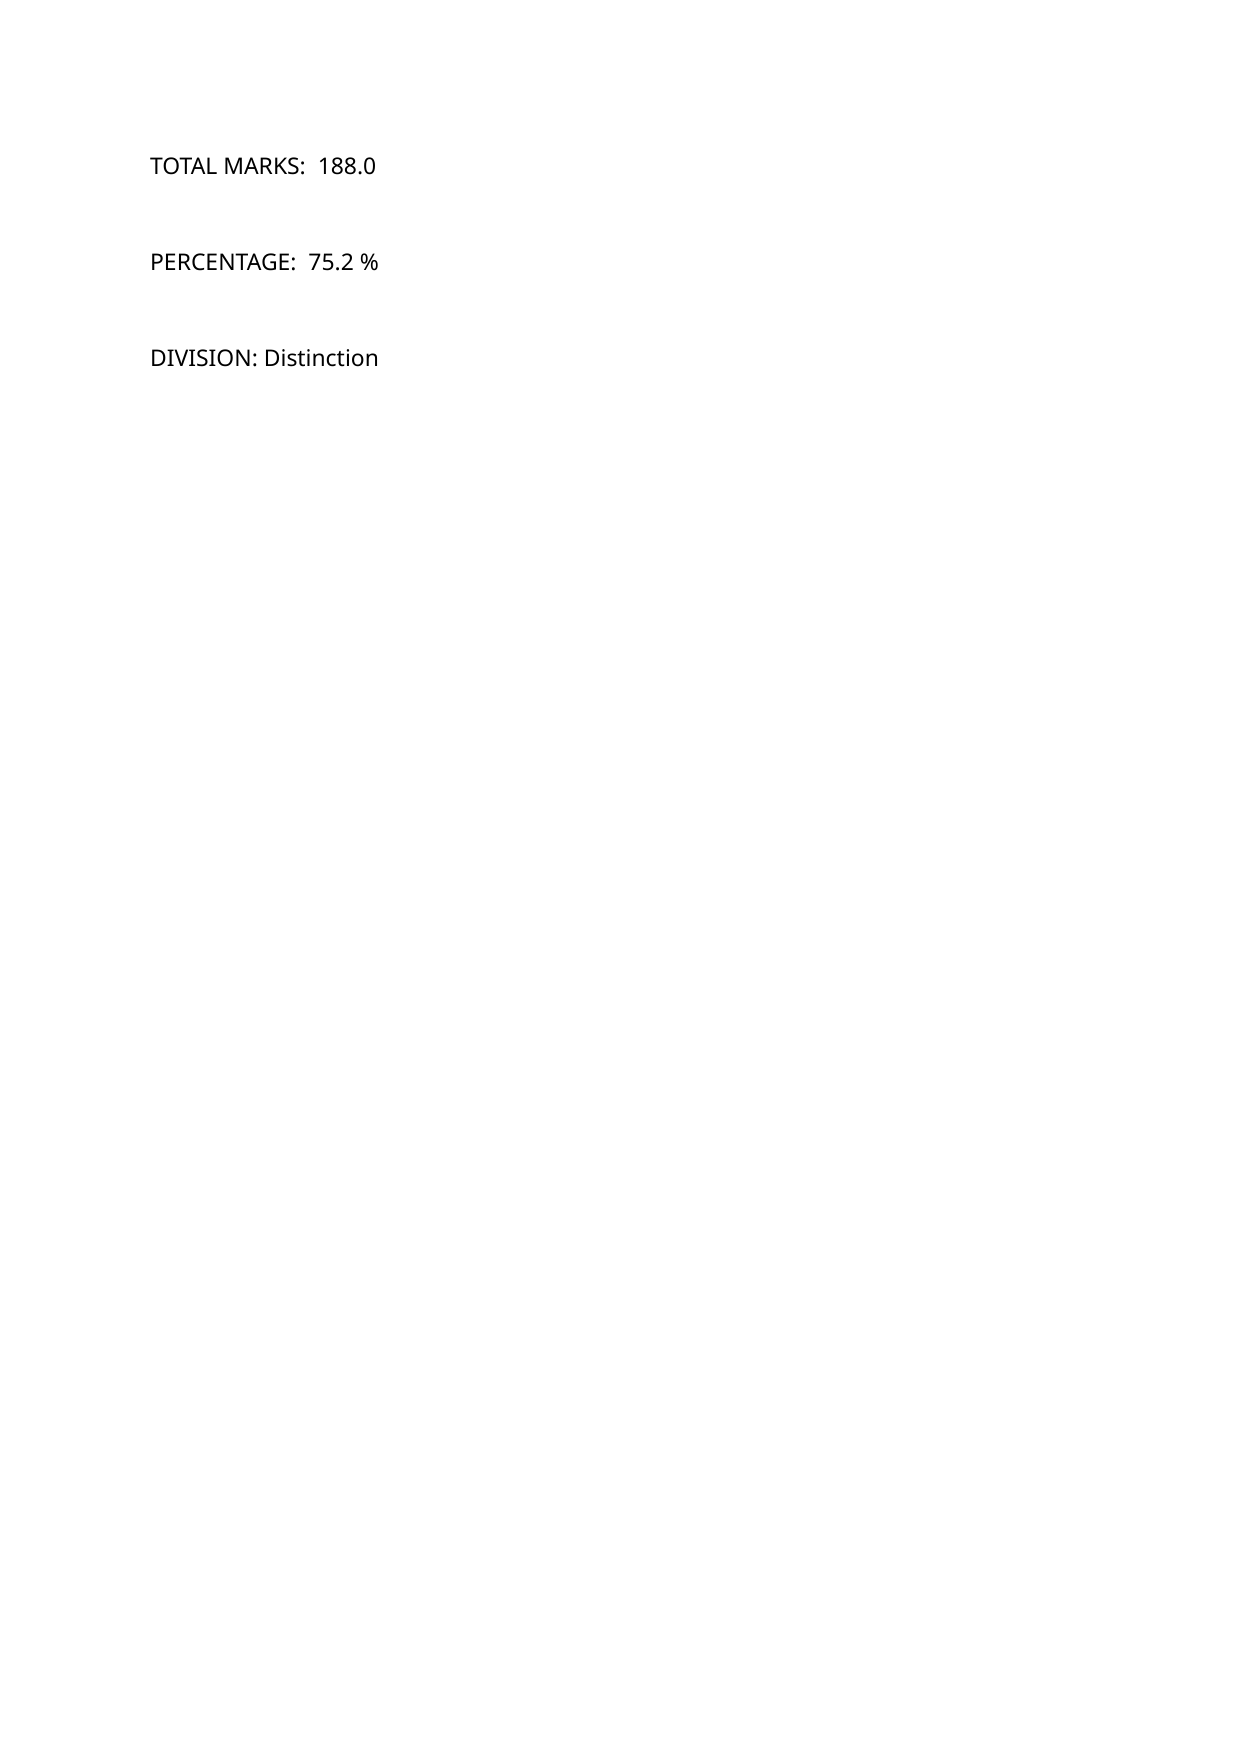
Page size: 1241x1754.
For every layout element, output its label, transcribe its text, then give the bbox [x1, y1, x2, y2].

text TOTAL MARKS: 188.0 [150, 150, 1090, 181]
text DIVISION: Distinction [150, 342, 1090, 373]
text PERCENTAGE: 75.2 % [150, 246, 1090, 277]
